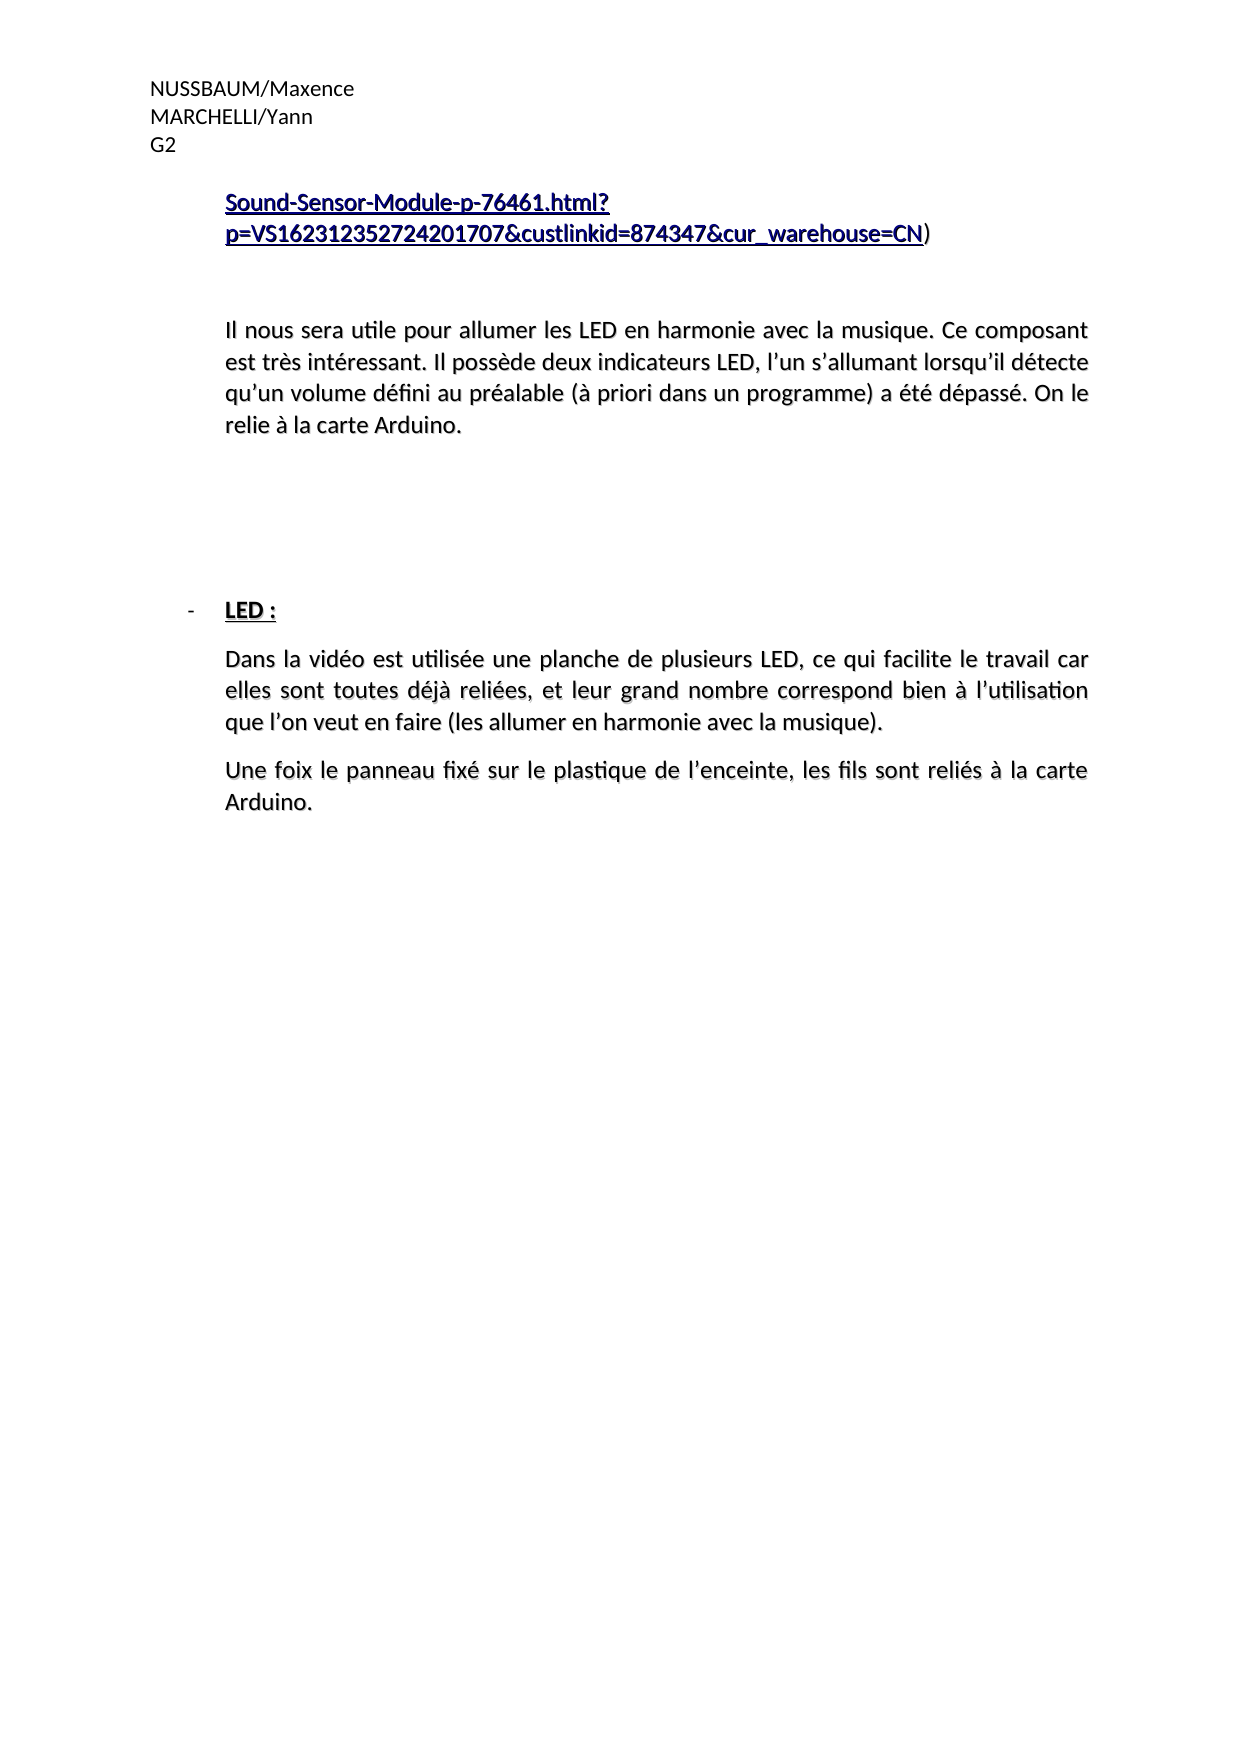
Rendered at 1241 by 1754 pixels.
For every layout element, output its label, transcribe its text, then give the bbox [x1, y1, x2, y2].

list Il nous sera utile pour allumer les LED en harmonie avec la musique. Ce composant est très intéressant. Il possède deux indicateurs LED, l’un s’allumant lorsqu’il détecte qu’un volume défini au préalable (à priori dans un programme) a été dépassé. On le relie à la carte Arduino. [225, 314, 1090, 440]
list LED : [187, 595, 1090, 625]
list Module capteur de son : (https://www.banggood.in/Microphone-Voice-Sound-Sensor-Module-p-76461.html?p=VS162312352724201707&custlinkid=874347&cur_warehouse=CN) [187, 186, 1090, 248]
list Une foix le panneau fixé sur le plastique de l’enceinte, les fils sont reliés à la carte Arduino. [225, 755, 1090, 817]
list Dans la vidéo est utilisée une planche de plusieurs LED, ce qui facilite le travail car elles sont toutes déjà reliées, et leur grand nombre correspond bien à l’utilisation que l’on veut en faire (les allumer en harmonie avec la musique). [225, 643, 1090, 737]
